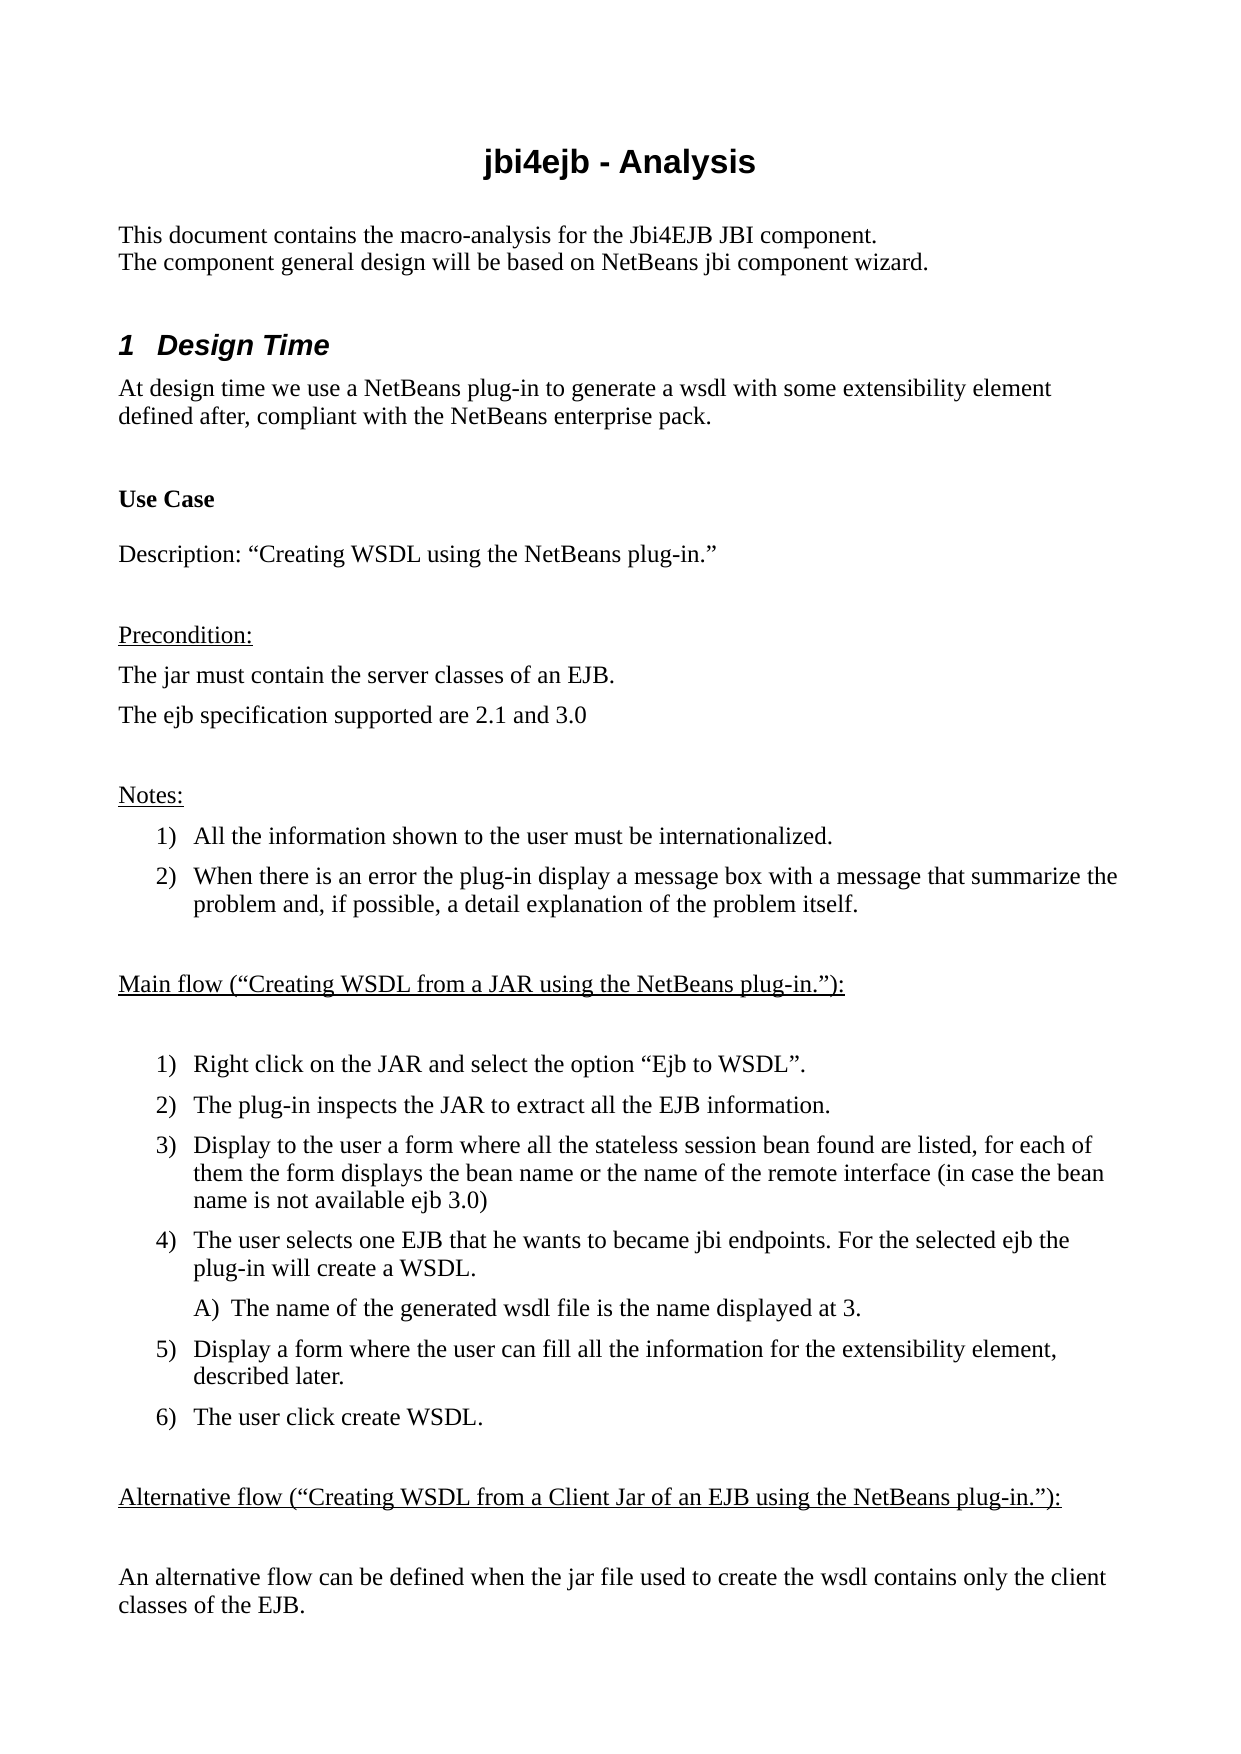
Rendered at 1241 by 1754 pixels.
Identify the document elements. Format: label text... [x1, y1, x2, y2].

text The ejb specification supported are 2.1 and 3.0 [118, 701, 1122, 729]
list The plug-in inspects the JAR to extract all the EJB information. [156, 1091, 1122, 1118]
list When there is an error the plug-in display a message box with a message that summarize the problem and, if possible, a detail explanation of the problem itself. [156, 862, 1122, 917]
text Alternative flow (“Creating WSDL from a Client Jar of an EJB using the NetBeans plug-in.”): [118, 1483, 1122, 1511]
subtitle Design Time [118, 329, 1122, 362]
list The user click create WSDL. [156, 1403, 1122, 1430]
list Display to the user a form where all the stateless session bean found are listed, for each of them the form displays the bean name or the name of the remote interface (in case the bean name is not available ejb 3.0) [156, 1131, 1122, 1214]
text This document contains the macro-analysis for the Jbi4EJB JBI component. [118, 221, 1122, 248]
text The component general design will be based on NetBeans jbi component wizard. [118, 248, 1122, 276]
text Main flow (“Creating WSDL from a JAR using the NetBeans plug-in.”): [118, 970, 1122, 998]
text The jar must contain the server classes of an EJB. [118, 661, 1122, 689]
text Use Case [118, 485, 1122, 513]
subtitle jbi4ejb - Analysis [118, 143, 1122, 181]
text Notes: [118, 782, 1122, 809]
text At design time we use a NetBeans plug-in to generate a wsdl with some extensibility element defined after, compliant with the NetBeans enterprise pack. [118, 374, 1122, 429]
text Precondition: [118, 621, 1122, 648]
list Right click on the JAR and select the option “Ejb to WSDL”. [156, 1051, 1122, 1078]
list The name of the generated wsdl file is the name displayed at 3. [193, 1294, 1122, 1322]
list All the information shown to the user must be internationalized. [156, 822, 1122, 849]
text An alternative flow can be defined when the jar file used to create the wsdl contains only the client classes of the EJB. [118, 1563, 1122, 1619]
text Description: “Creating WSDL using the NetBeans plug-in.” [118, 540, 1122, 568]
list The user selects one EJB that he wants to became jbi endpoints. For the selected ejb the plug-in will create a WSDL. [156, 1227, 1122, 1282]
list Display a form where the user can fill all the information for the extensibility element, described later. [156, 1335, 1122, 1390]
